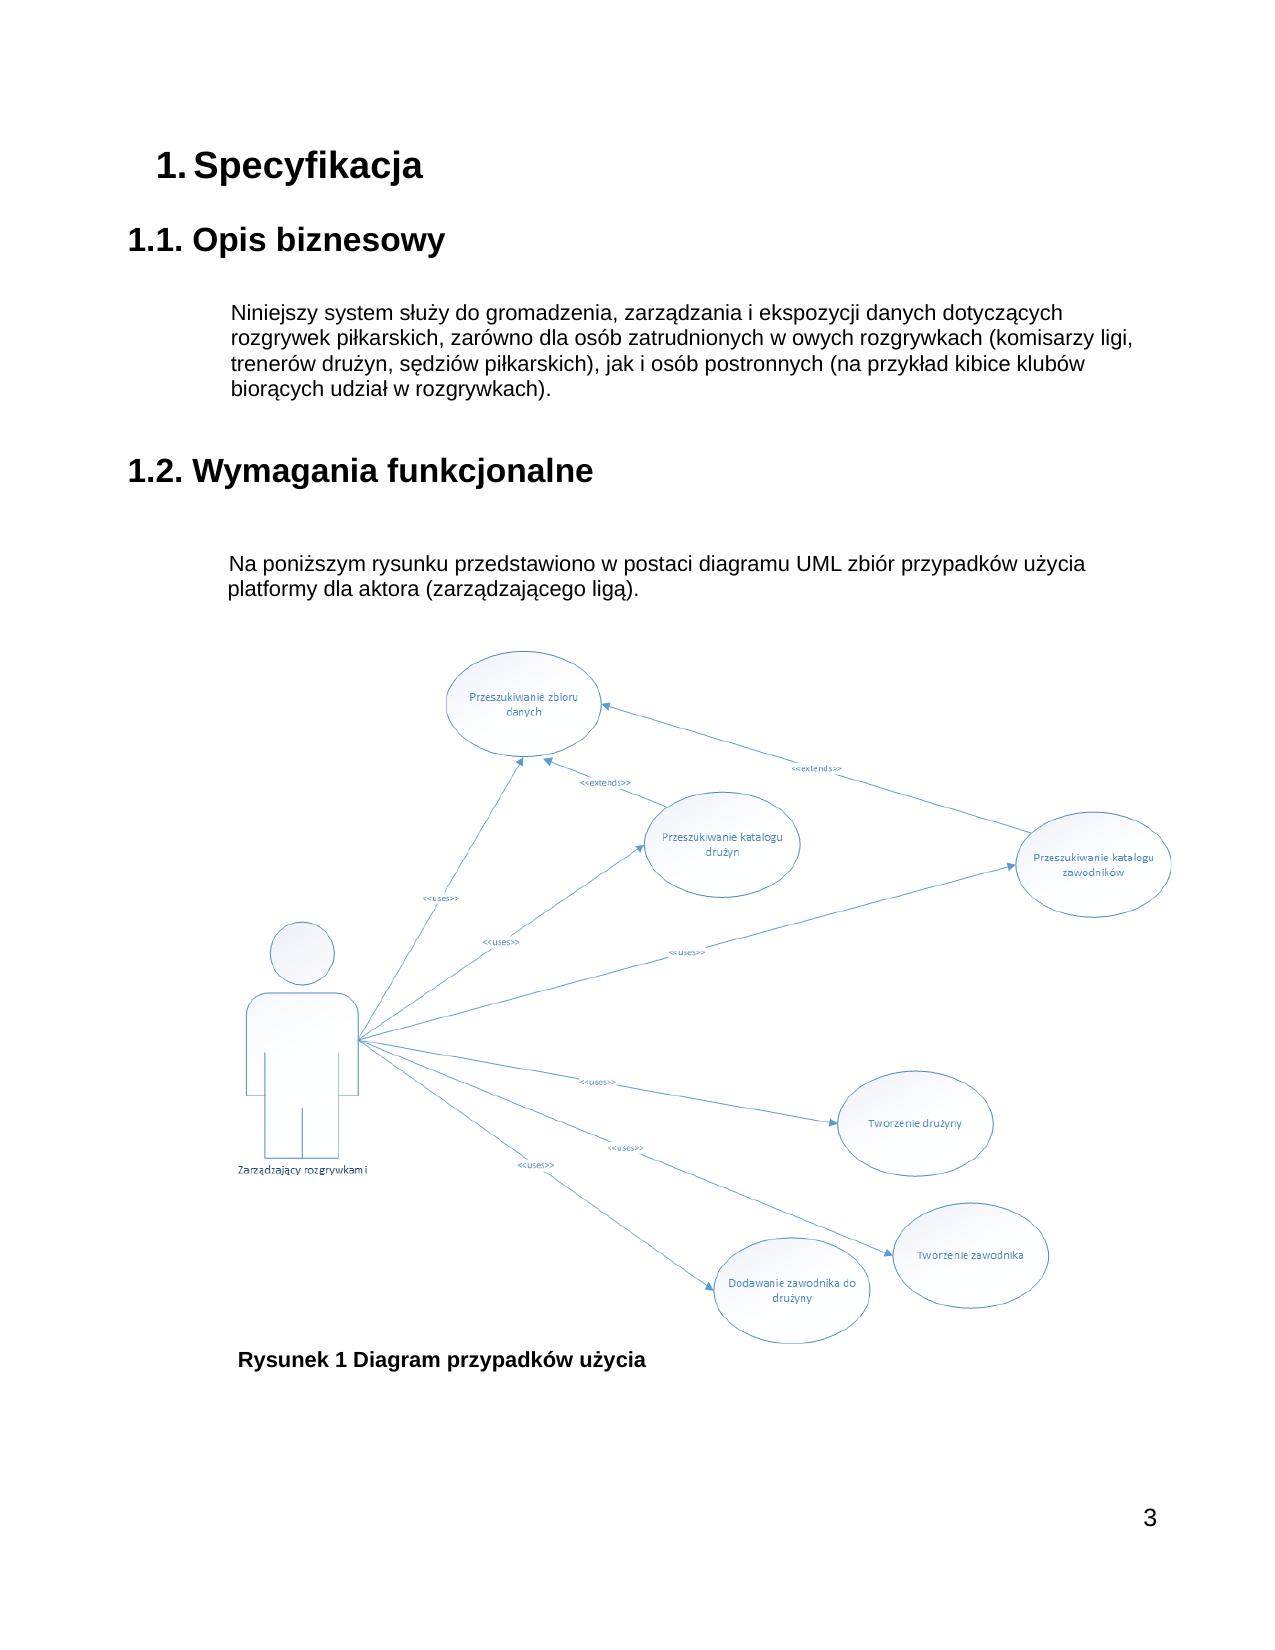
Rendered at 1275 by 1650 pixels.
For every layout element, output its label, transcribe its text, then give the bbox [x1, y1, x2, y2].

picture [230, 650, 1172, 1344]
text platformy dla aktora (zarządzającego ligą). [118, 576, 1157, 601]
text Na poniższym rysunku przedstawiono w postaci diagramu UML zbiór przypadków użycia [118, 551, 1157, 576]
subtitle Specyfikacja [156, 143, 1157, 187]
subtitle Wymagania funkcjonalne [118, 450, 1157, 489]
list Niniejszy system służy do gromadzenia, zarządzania i ekspozycji danych dotyczących rozgrywek piłkarskich, zarówno dla osób zatrudnionych w owych rozgrywkach (komisarzy ligi, trenerów drużyn, sędziów piłkarskich), jak i osób postronnych (na przykład kibice klubów biorących udział w rozgrywkach). [193, 271, 1157, 429]
list Rysunek 1 Diagram przypadków użycia [193, 650, 1157, 1430]
subtitle Opis biznesowy [118, 220, 1157, 259]
